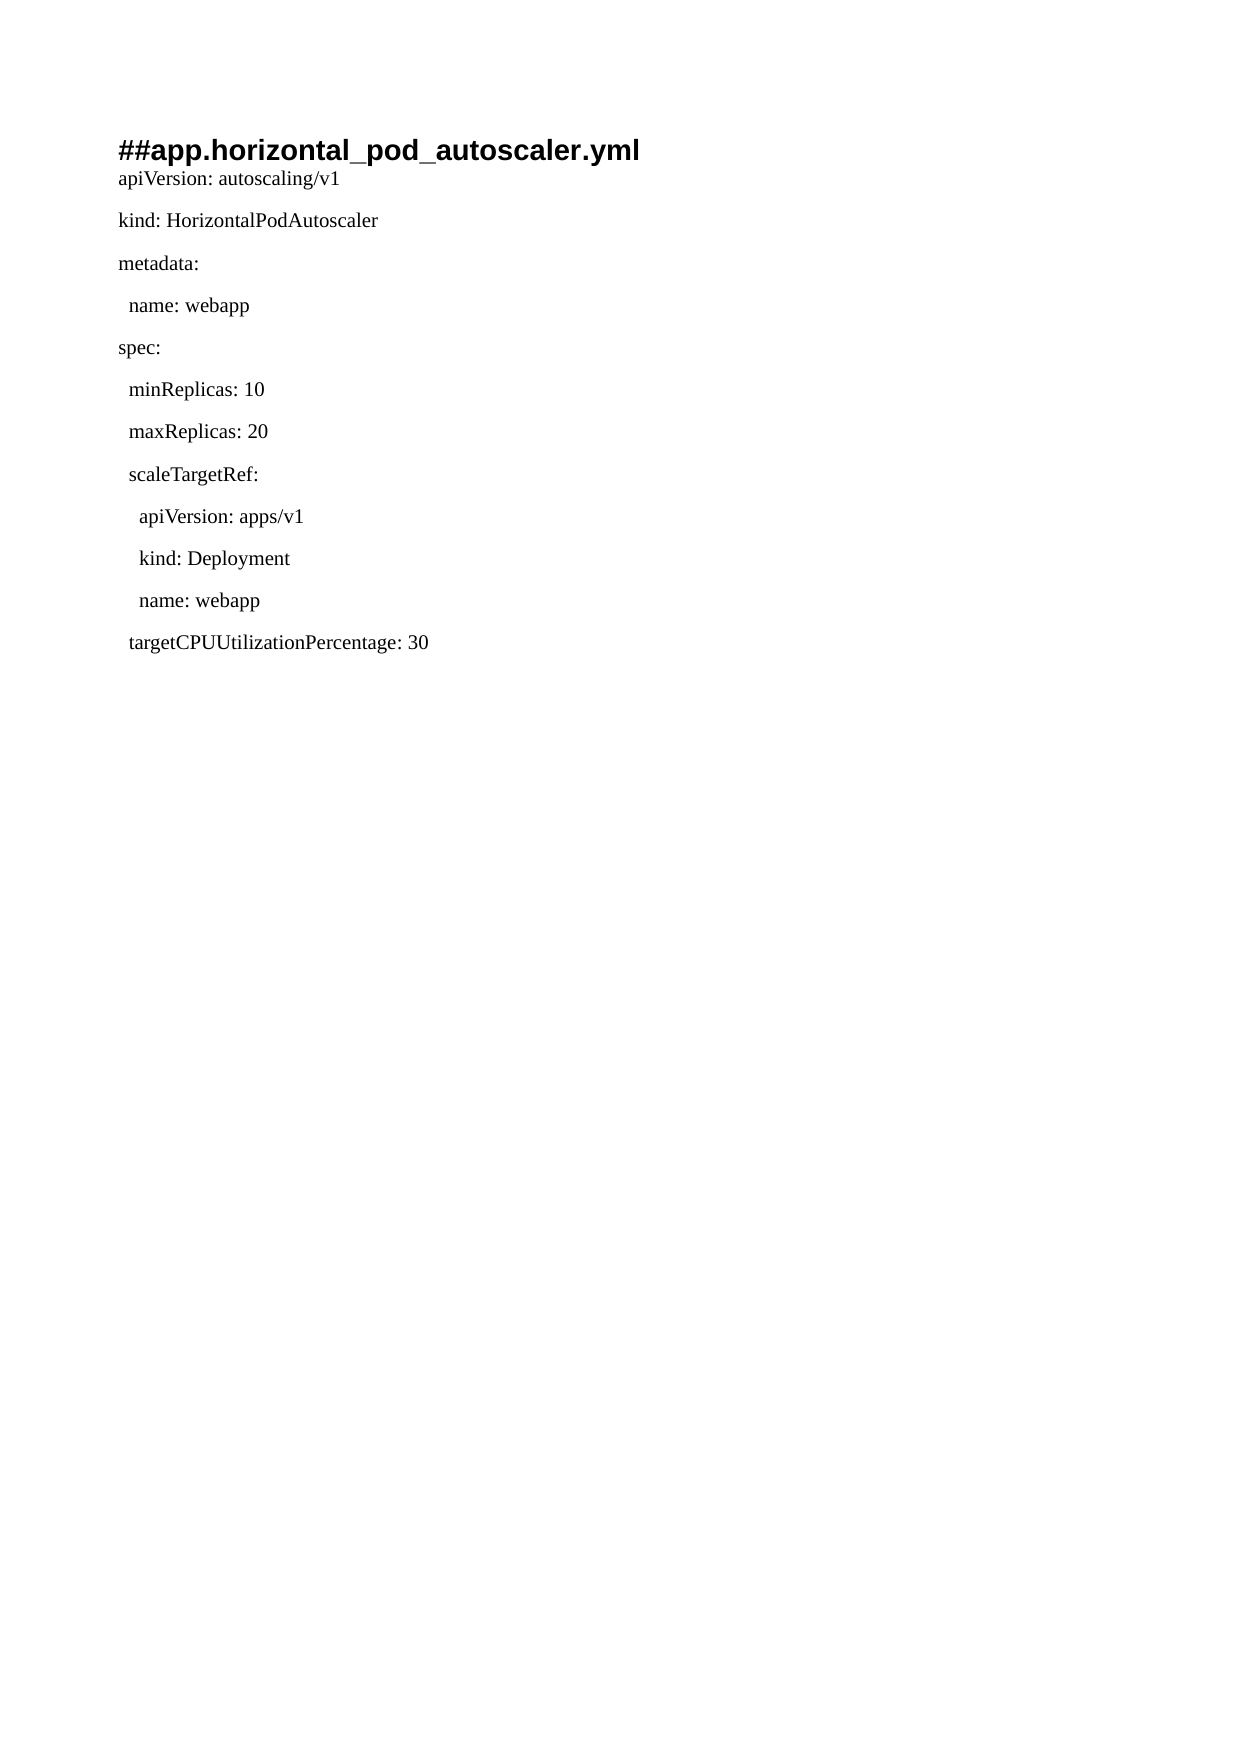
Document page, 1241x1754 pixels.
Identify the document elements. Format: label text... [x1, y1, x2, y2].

text apiVersion: autoscaling/v1 [118, 166, 1122, 190]
text maxReplicas: 20 [118, 419, 1122, 443]
subtitle ##app.horizontal_pod_autoscaler.yml [118, 133, 1122, 166]
text name: webapp [118, 588, 1122, 612]
text targetCPUUtilizationPercentage: 30 [118, 630, 1122, 654]
text apiVersion: apps/v1 [118, 504, 1122, 528]
text kind: HorizontalPodAutoscaler [118, 208, 1122, 232]
text spec: [118, 335, 1122, 359]
text scaleTargetRef: [118, 462, 1122, 486]
text metadata: [118, 251, 1122, 275]
text kind: Deployment [118, 546, 1122, 570]
text minReplicas: 10 [118, 377, 1122, 401]
text name: webapp [118, 293, 1122, 317]
